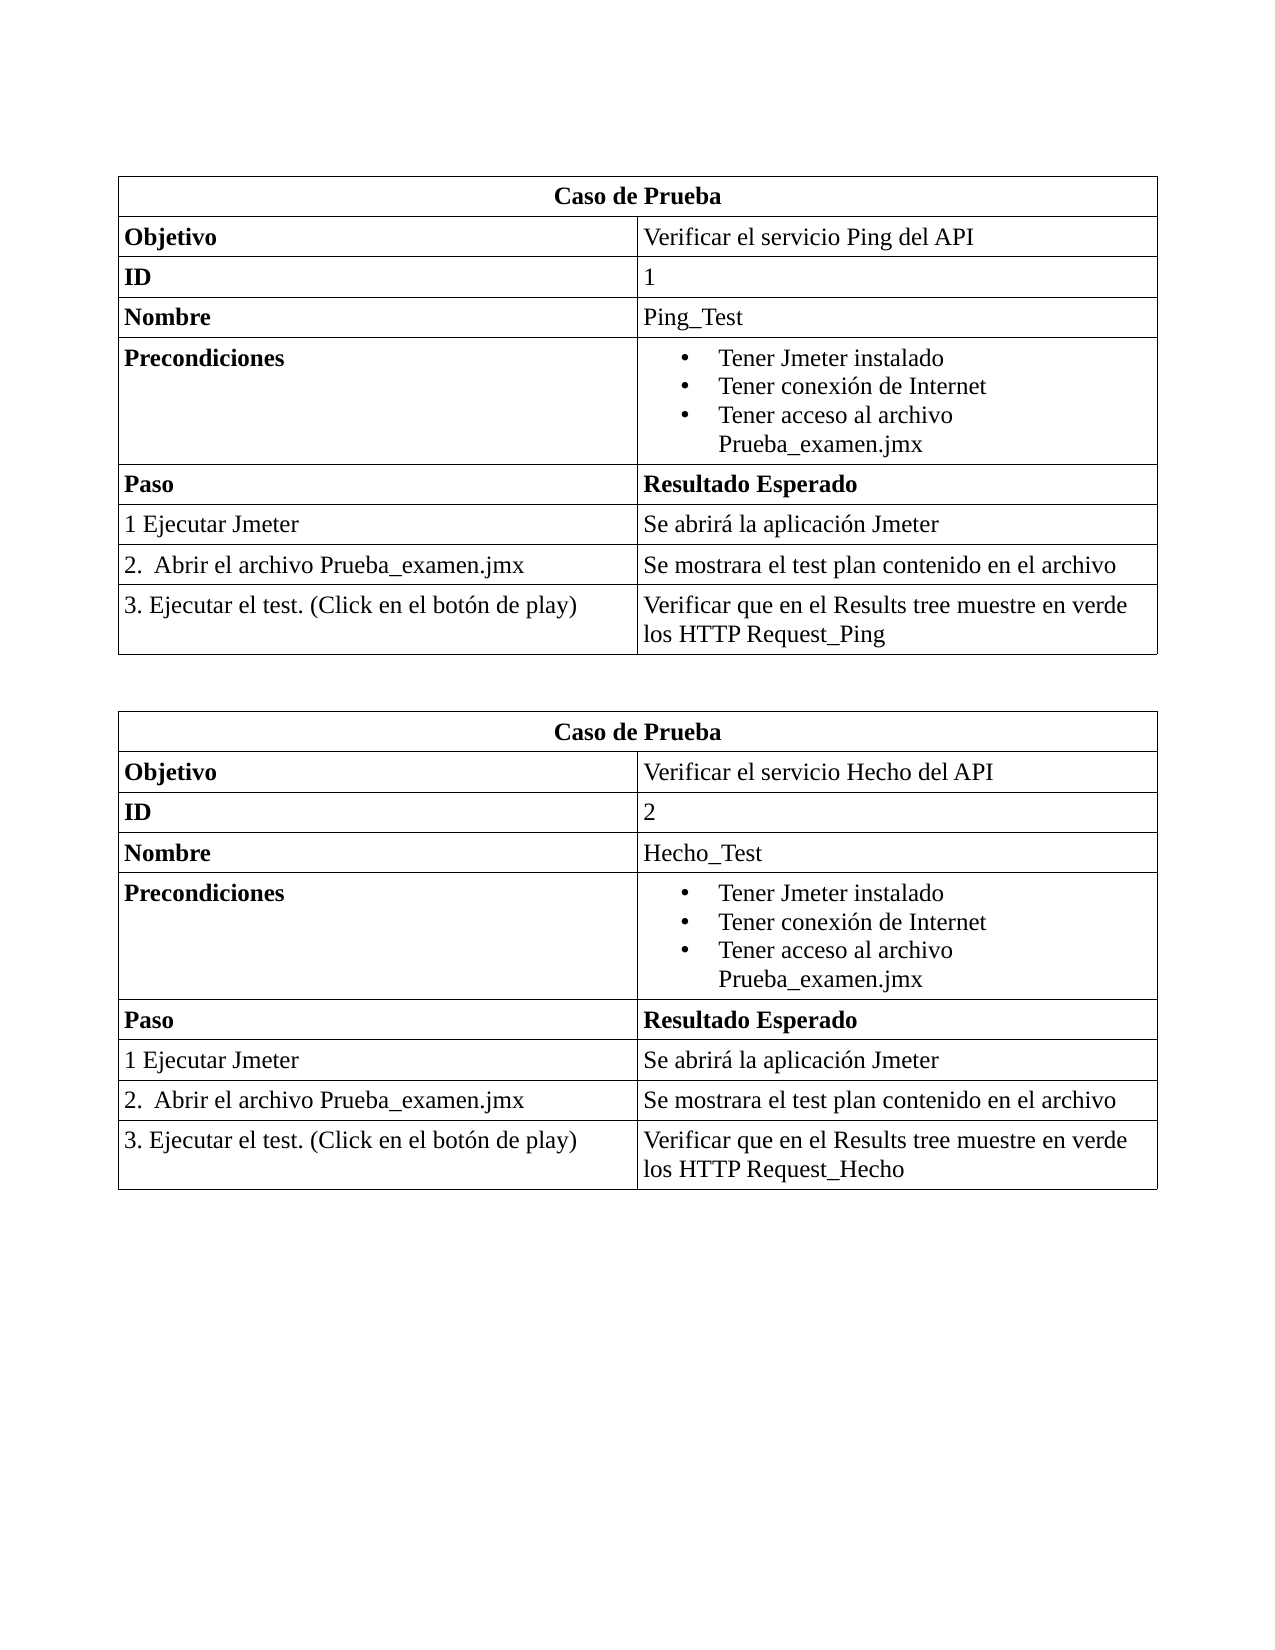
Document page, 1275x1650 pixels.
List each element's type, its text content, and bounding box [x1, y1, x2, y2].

table_cell Hecho_Test [638, 833, 1157, 872]
table_cell 3. Ejecutar el test. (Click en el botón de play) [119, 585, 637, 653]
table_cell Paso [119, 1000, 637, 1039]
table_cell Paso [119, 465, 637, 504]
table_cell 1 [638, 257, 1157, 297]
table_cell Nombre [119, 298, 637, 337]
table_header Caso de Prueba [119, 712, 1157, 751]
table_cell ID [119, 793, 637, 832]
table_cell Nombre [119, 833, 637, 872]
table_cell Resultado Esperado [638, 465, 1157, 504]
table_cell Ping_Test [638, 298, 1157, 337]
table_cell Resultado Esperado [638, 1000, 1157, 1039]
table_cell Objetivo [119, 752, 637, 792]
table_cell Se abrirá la aplicación Jmeter [638, 505, 1157, 544]
table_cell Se abrirá la aplicación Jmeter [638, 1040, 1157, 1079]
table_cell Objetivo [119, 217, 637, 256]
table_cell 1 Ejecutar Jmeter [119, 1040, 637, 1079]
table_cell Verificar el servicio Ping del API [638, 217, 1157, 256]
table_cell Verificar el servicio Hecho del API [638, 752, 1157, 792]
table_cell Precondiciones [119, 338, 637, 463]
table_cell Se mostrara el test plan contenido en el archivo [638, 1081, 1157, 1120]
table_cell 3. Ejecutar el test. (Click en el botón de play) [119, 1121, 637, 1189]
table_cell 2. Abrir el archivo Prueba_examen.jmx [119, 1081, 637, 1120]
table_cell Precondiciones [119, 873, 637, 999]
table_header Caso de Prueba [119, 177, 1157, 216]
table_cell 1 Ejecutar Jmeter [119, 505, 637, 544]
table_cell Tener Jmeter instalado Tener conexión de Internet Tener acceso al archivo Prueba_examen.jmx [638, 338, 1157, 463]
table_cell Verificar que en el Results tree muestre en verde los HTTP Request_Hecho [638, 1121, 1157, 1189]
table_cell Verificar que en el Results tree muestre en verde los HTTP Request_Ping [638, 585, 1157, 653]
table_cell Tener Jmeter instalado Tener conexión de Internet Tener acceso al archivo Prueba_examen.jmx [638, 873, 1157, 999]
table_cell Se mostrara el test plan contenido en el archivo [638, 545, 1157, 584]
table_cell ID [119, 257, 637, 297]
table_cell 2 [638, 793, 1157, 832]
table_cell 2. Abrir el archivo Prueba_examen.jmx [119, 545, 637, 584]
